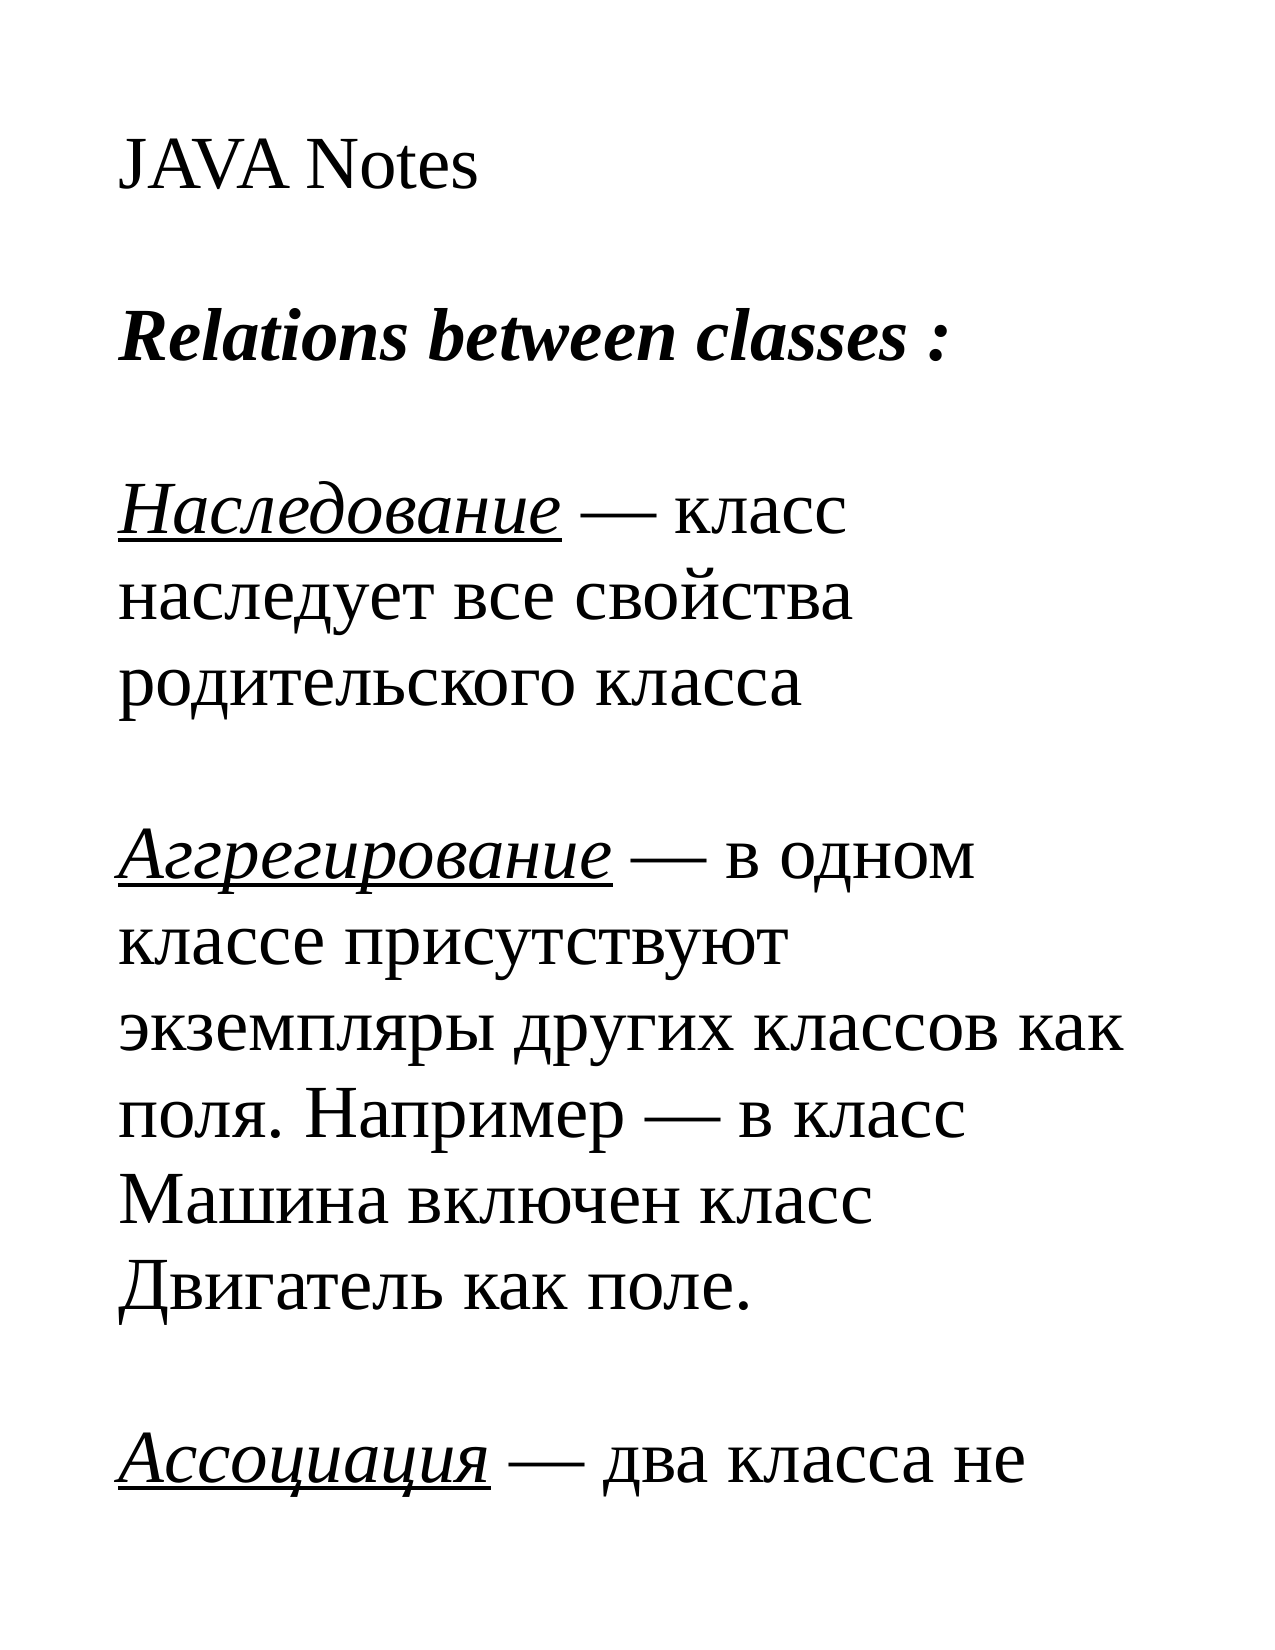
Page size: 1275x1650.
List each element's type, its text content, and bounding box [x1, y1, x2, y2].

text Аггрегирование — в одном классе присутствуют экземпляры других классов как поля. Например — в класс Машина включен класс Двигатель как поле. [118, 808, 1157, 1326]
text Наследование — класс наследует все свойства родительского класса [118, 463, 1157, 722]
text Relations between classes : [118, 291, 1157, 377]
text Accоциация — два класса не [118, 1412, 1157, 1498]
text JAVA Notes [118, 118, 1157, 204]
